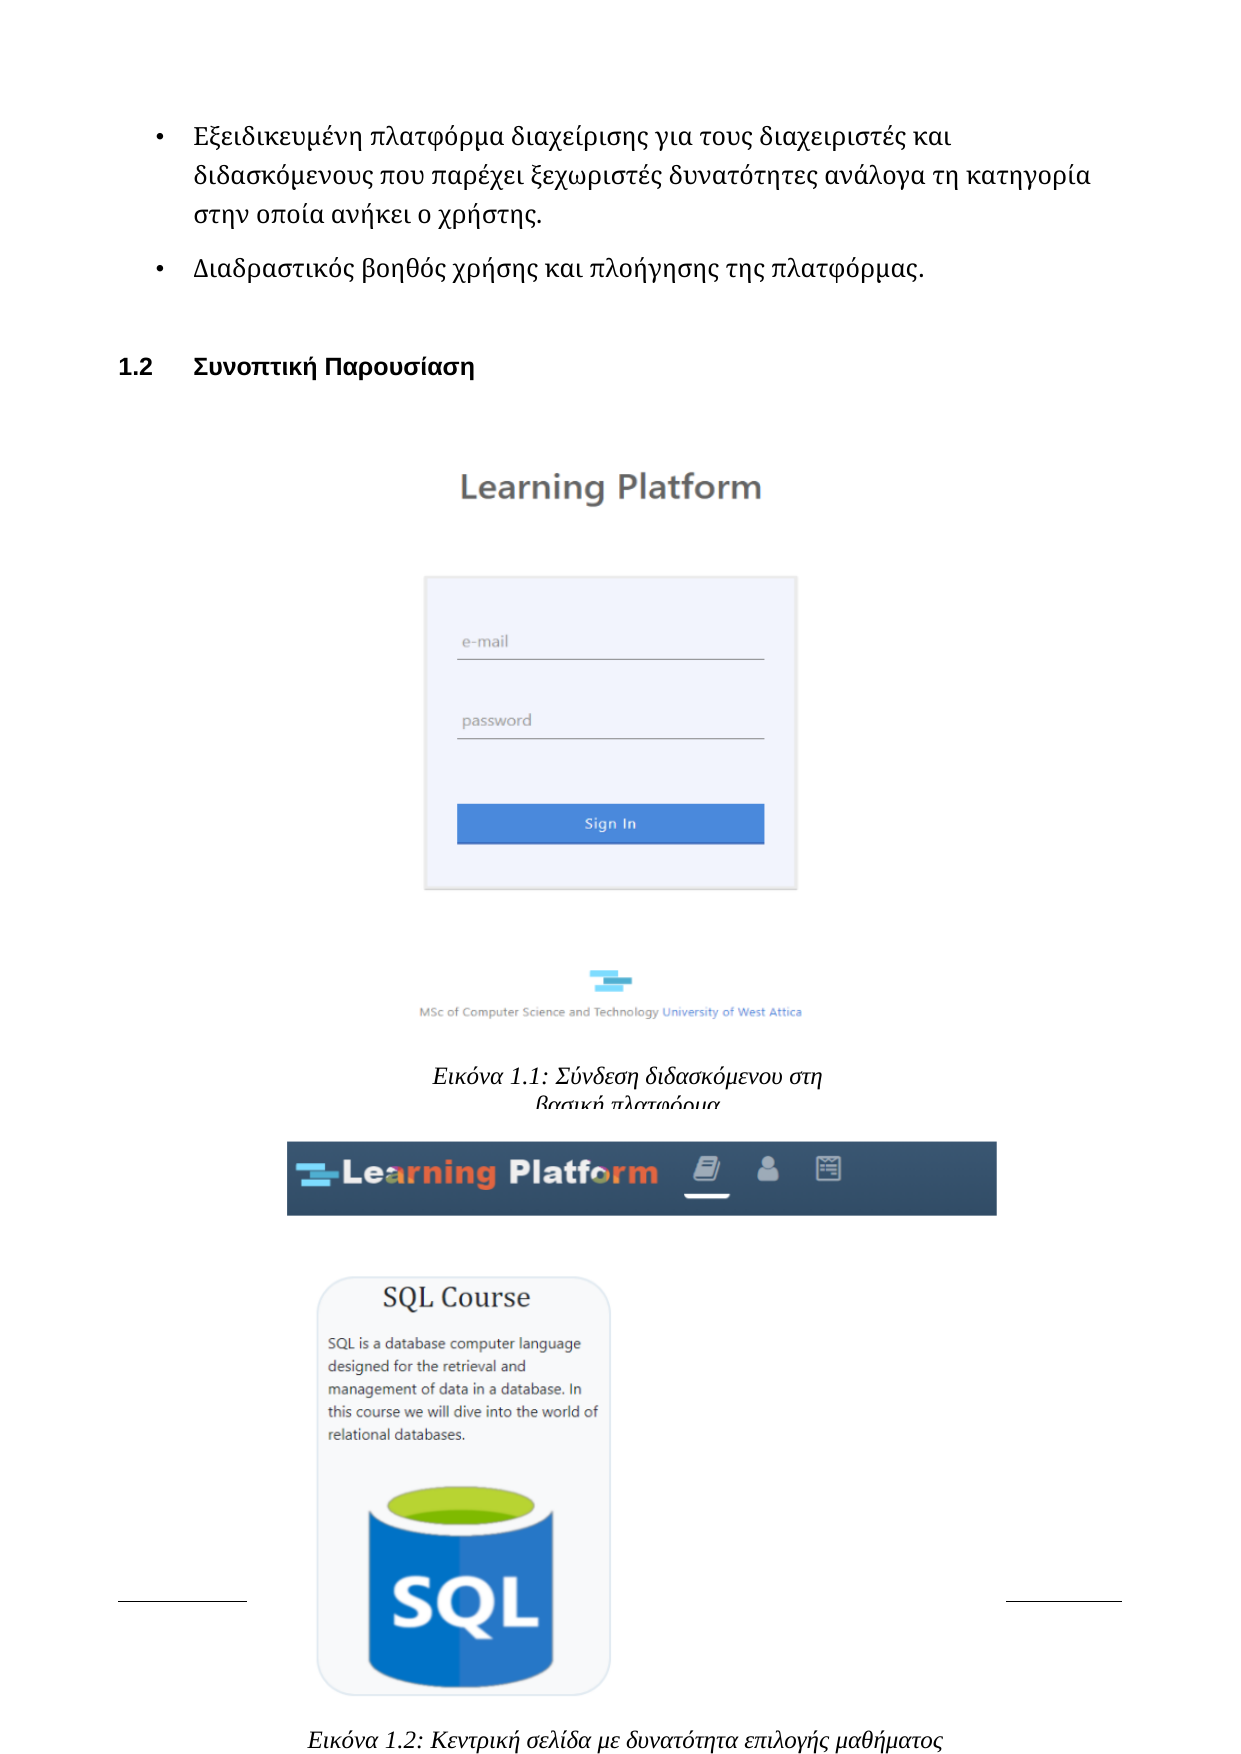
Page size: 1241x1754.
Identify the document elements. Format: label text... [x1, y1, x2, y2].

picture [247, 1121, 1006, 1726]
subtitle Συνοπτική Παρουσίαση [118, 352, 1122, 380]
text Εικόνα 1.1: Σύνδεση διδασκόμενου στη βασική πλατφόρμα [405, 1061, 852, 1109]
list Διαδραστικός βοηθός χρήσης και πλοήγησης της πλατφόρμας. [156, 250, 1122, 284]
text Εικόνα 1.2: Κεντρική σελίδα με δυνατότητα επιλογής μαθήματος [247, 1726, 1006, 1754]
picture [396, 456, 862, 1061]
list Εξειδικευμένη πλατφόρμα διαχείρισης για τους διαχειριστές και διδασκόμενους που παρέχει ξεχωριστές δυνατότητες ανάλογα τη κατηγορία στην οποία ανήκει ο χρήστης. [156, 118, 1122, 231]
